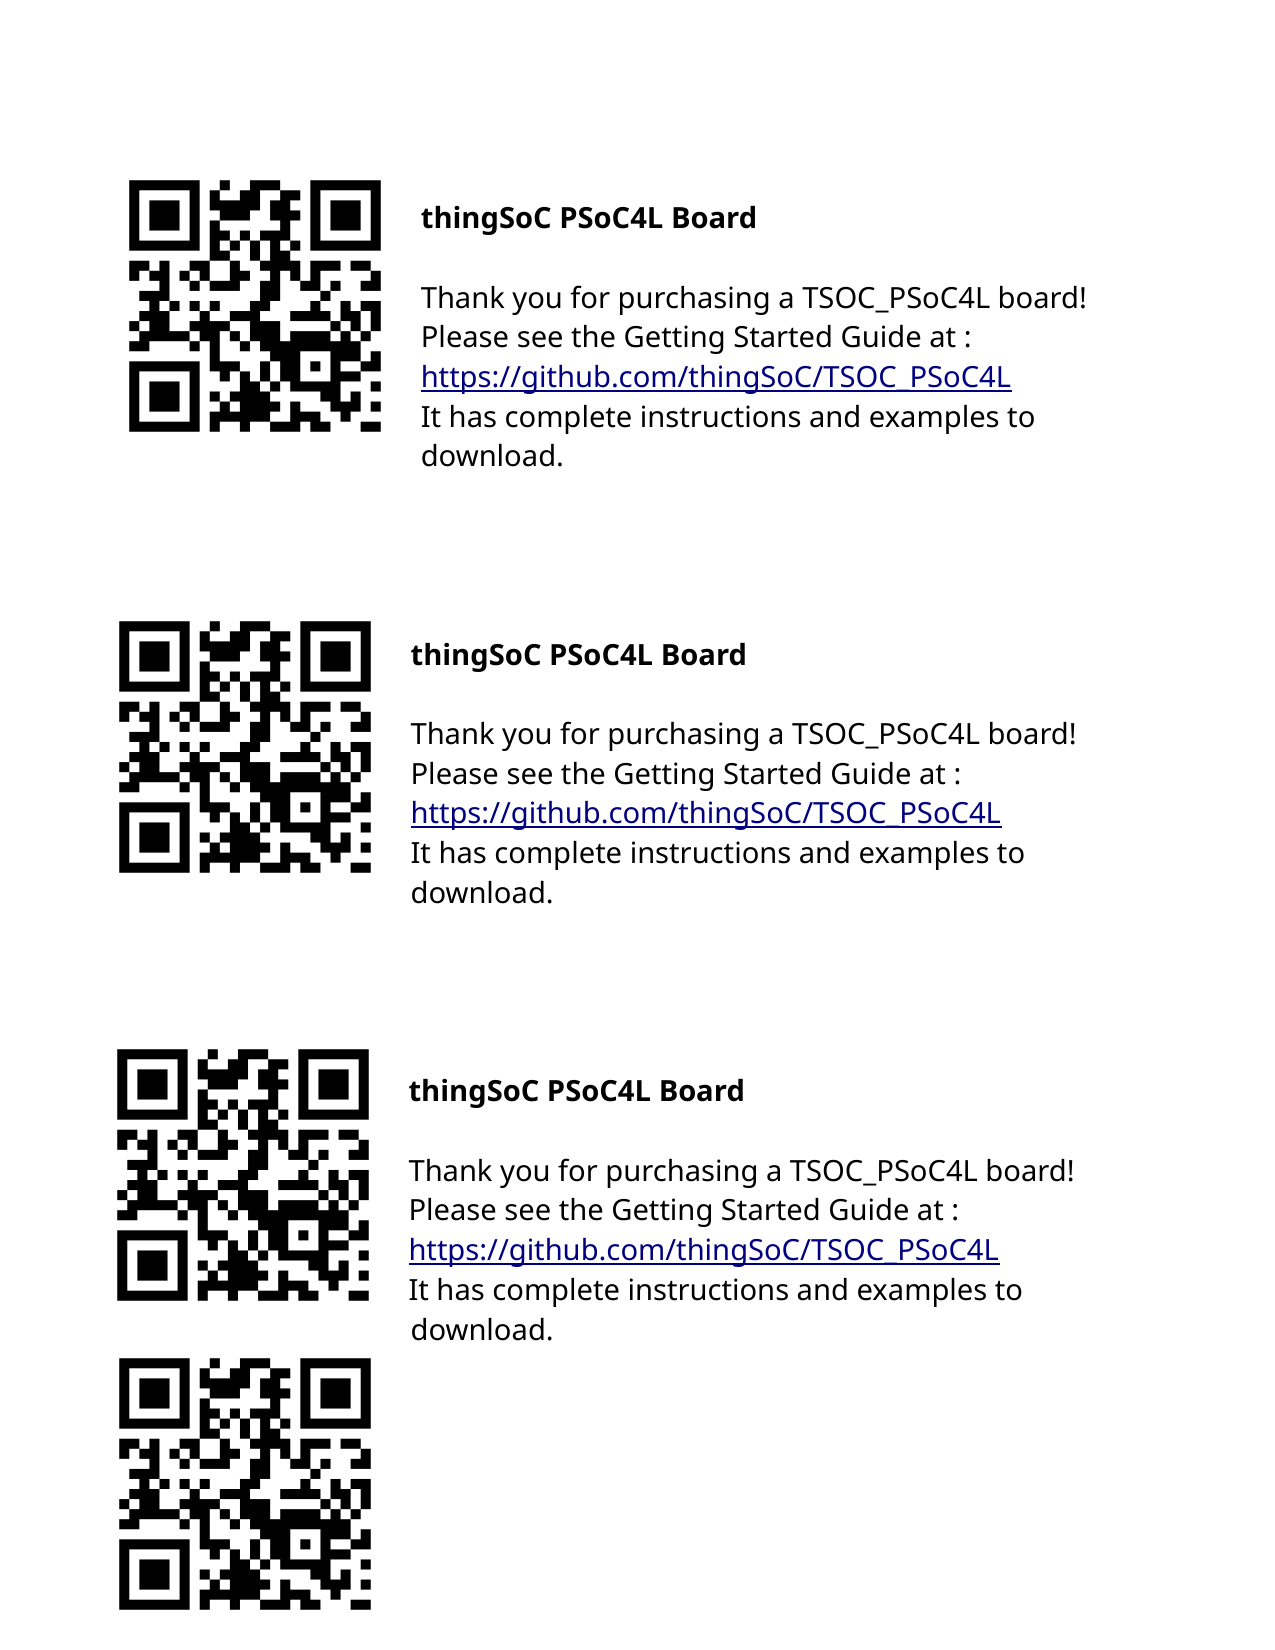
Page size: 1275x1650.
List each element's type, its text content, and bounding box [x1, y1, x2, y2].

text thingSoC PSoC4L Board Thank you for purchasing a TSOC_PSoC4L board! Please see the Getting Started Guide at : https://github.com/thingSoC/TSOC_PSoC4L It has complete instructions and examples to download. [118, 197, 1157, 515]
picture [79, 581, 411, 913]
picture [89, 140, 421, 472]
text thingSoC PSoC4L Board Thank you for purchasing a TSOC_PSoC4L board! Please see the Getting Started Guide at : https://github.com/thingSoC/TSOC_PSoC4L It has complete instructions and examples to download. [409, 1071, 1157, 1348]
picture [77, 1010, 411, 1650]
text thingSoC PSoC4L Board Thank you for purchasing a TSOC_PSoC4L board! Please see the Getting Started Guide at : https://github.com/thingSoC/TSOC_PSoC4L It has complete instructions and examples to download. [411, 634, 1157, 912]
